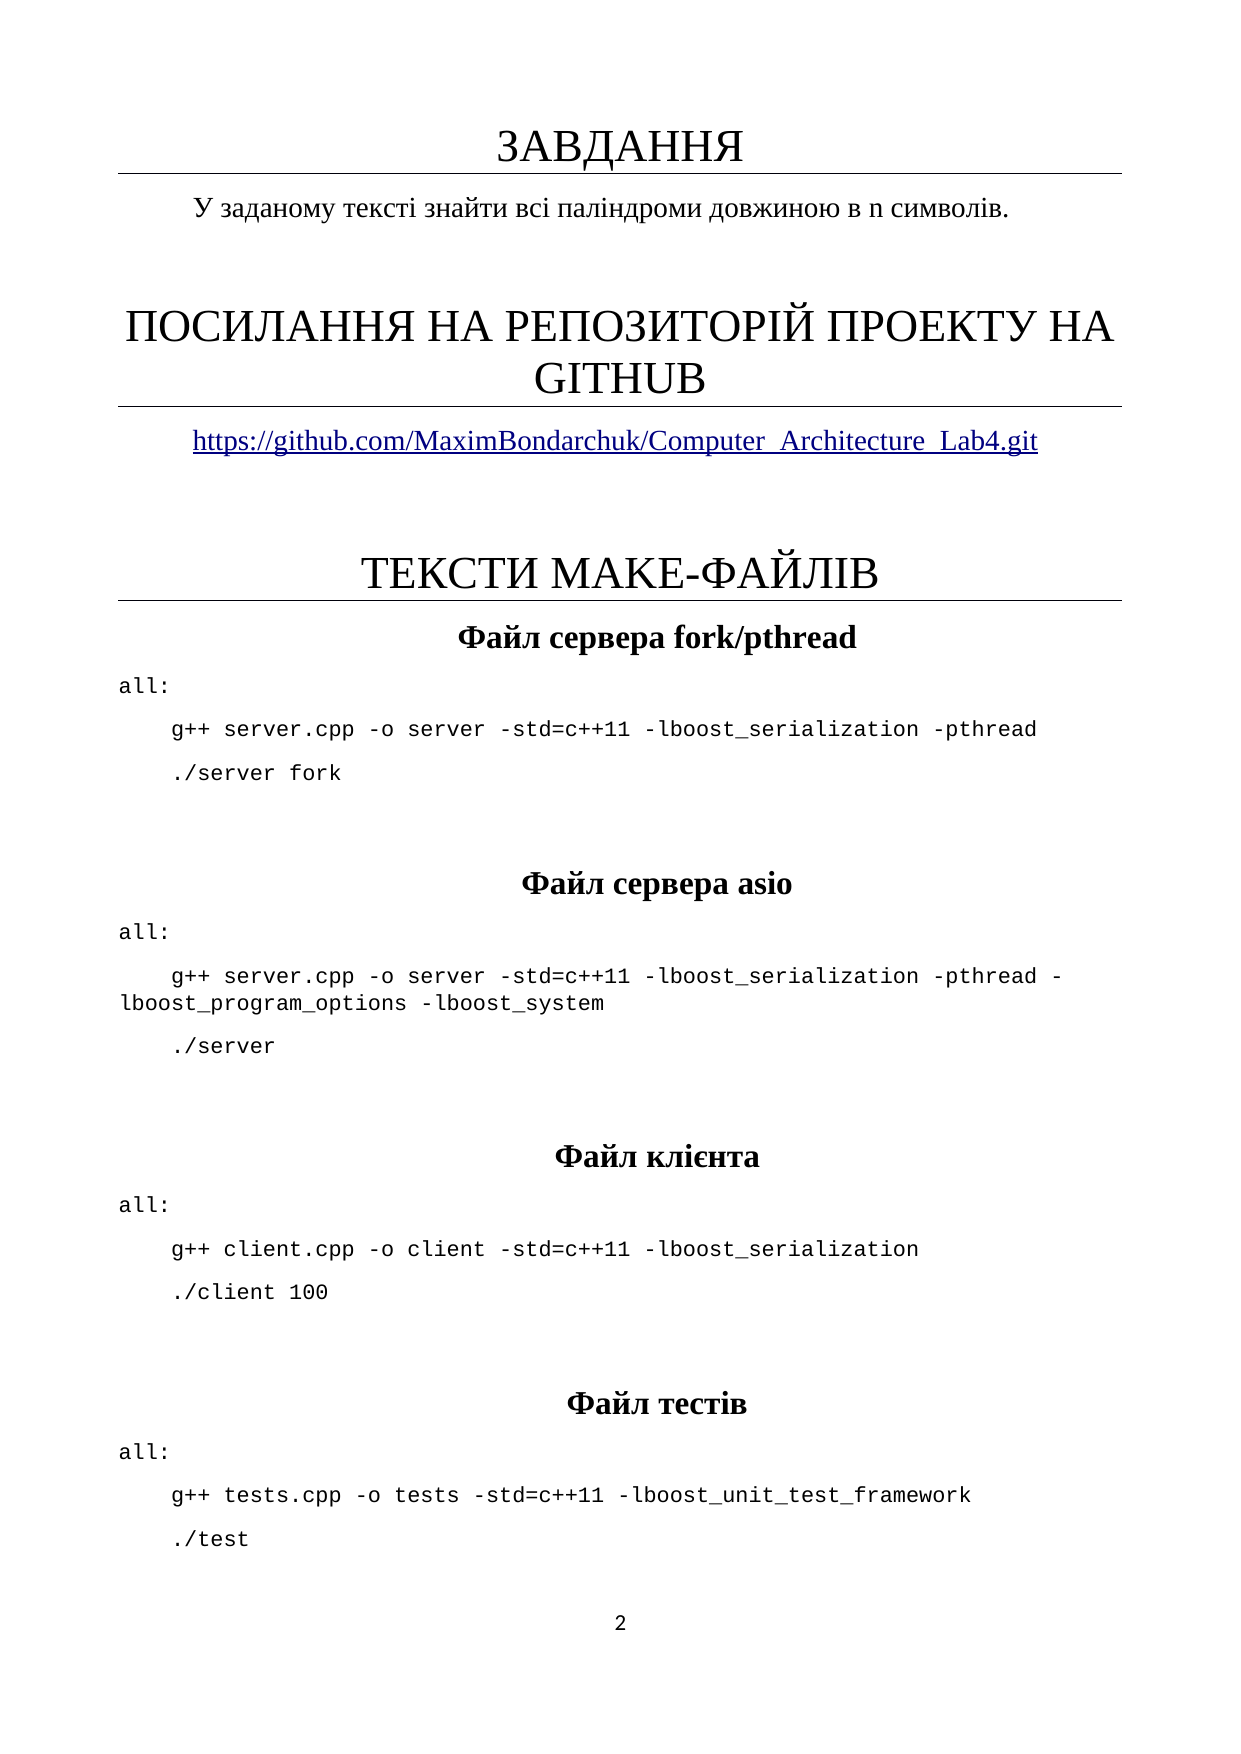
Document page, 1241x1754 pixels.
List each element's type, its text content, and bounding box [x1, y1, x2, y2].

text all: [118, 922, 1122, 946]
title ЗАВДАННЯ [118, 118, 1122, 173]
text all: [118, 1195, 1122, 1219]
text g++ tests.cpp -o tests -std=c++11 -lboost_unit_test_framework [118, 1484, 1122, 1509]
text https://github.com/MaximBondarchuk/Computer_Architecture_Lab4.git [118, 423, 1122, 457]
text g++ server.cpp -o server -std=c++11 -lboost_serialization -pthread -lboost_program_options -lboost_system [118, 965, 1122, 1017]
text ./test [118, 1528, 1122, 1553]
title Файл клієнта [118, 1137, 1122, 1175]
title Файл тестів [118, 1383, 1122, 1421]
text all: [118, 1441, 1122, 1466]
title Файл сервера asio [118, 863, 1122, 902]
text У заданому тексті знайти всі паліндроми довжиною в n символів. [118, 190, 1122, 224]
title Файл сервера fork/pthread [118, 617, 1122, 656]
text g++ server.cpp -o server -std=c++11 -lboost_serialization -pthread [118, 719, 1122, 743]
text ./server [118, 1035, 1122, 1060]
text ./client 100 [118, 1282, 1122, 1306]
text all: [118, 675, 1122, 700]
text g++ client.cpp -o client -std=c++11 -lboost_serialization [118, 1238, 1122, 1263]
text ./server fork [118, 762, 1122, 787]
title ПОСИЛАННЯ НА РЕПОЗИТОРІЙ ПРОЕКТУ НА GITHUB [118, 298, 1122, 406]
title ТЕКСТИ MAKE-ФАЙЛІВ [118, 545, 1122, 600]
